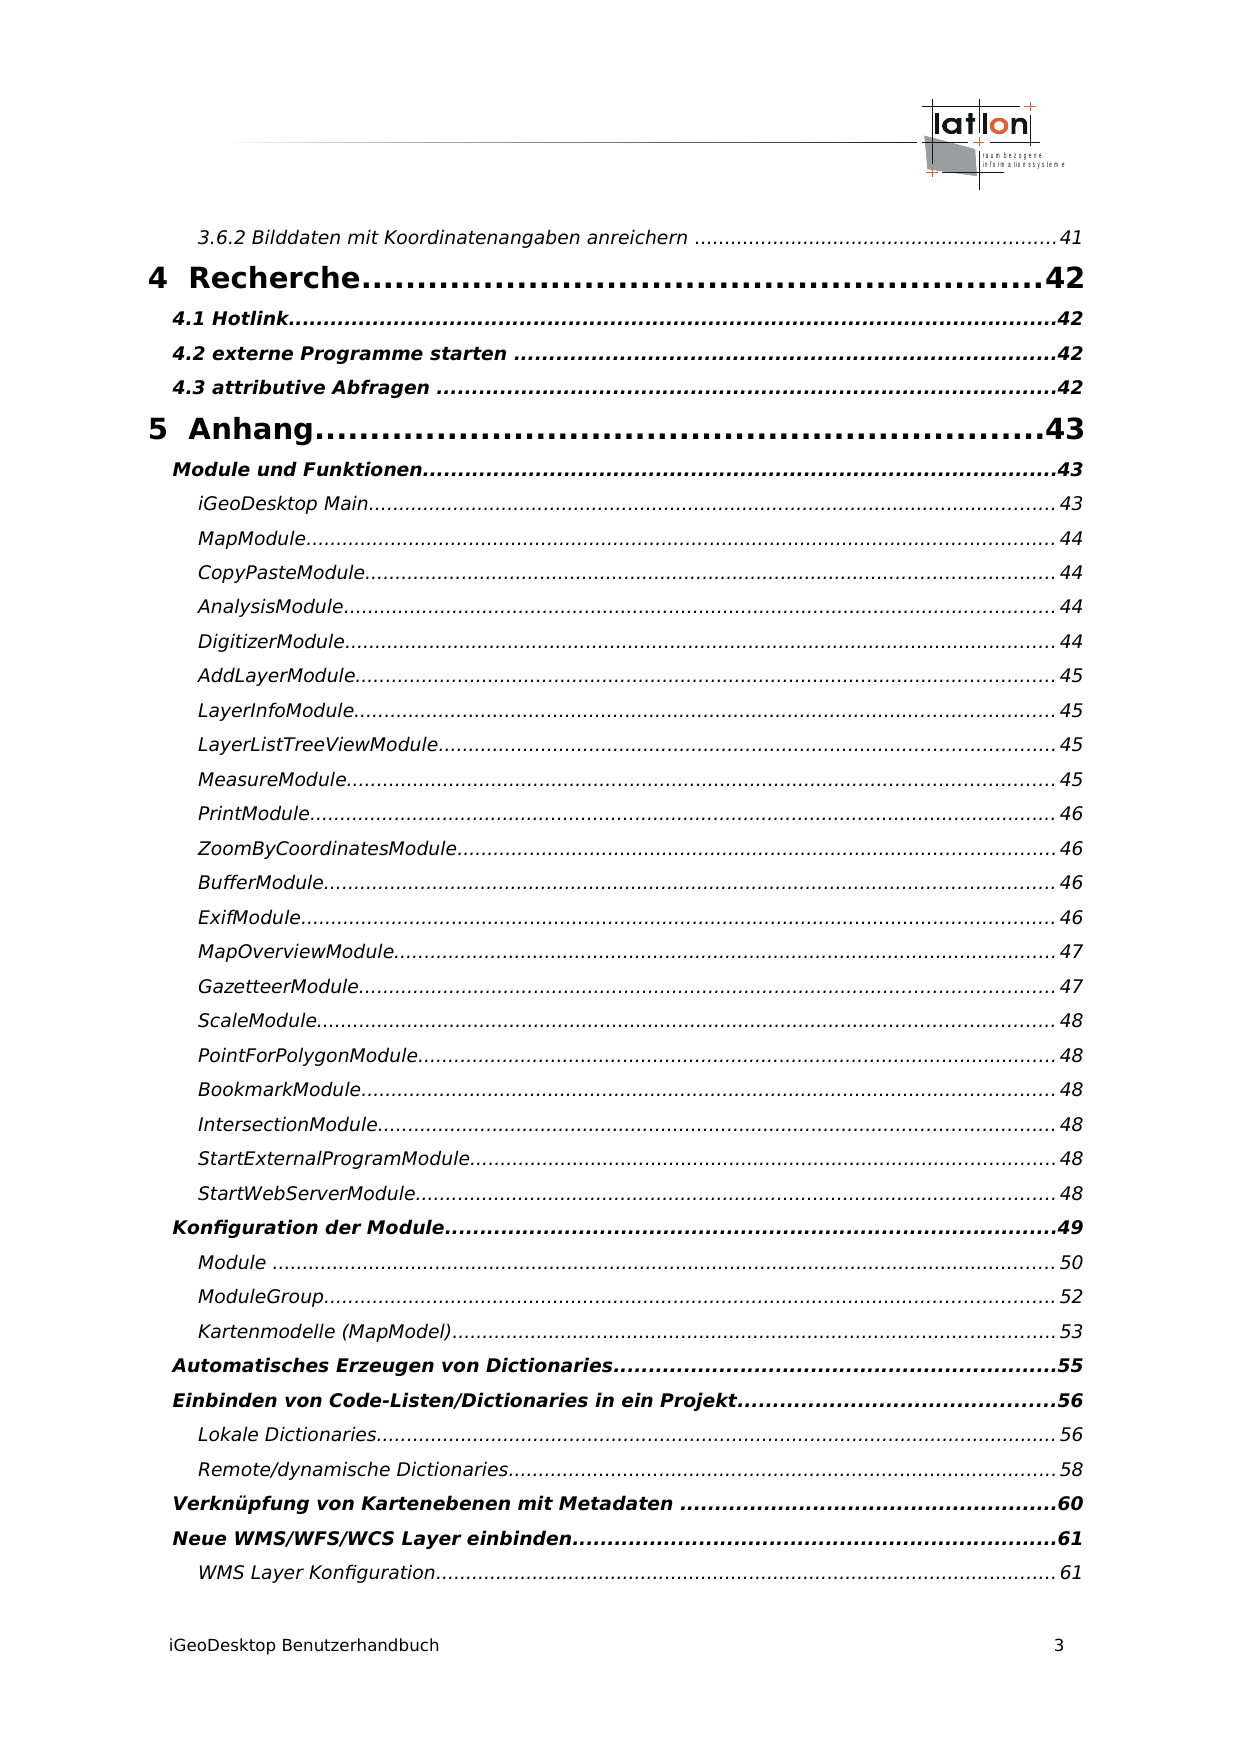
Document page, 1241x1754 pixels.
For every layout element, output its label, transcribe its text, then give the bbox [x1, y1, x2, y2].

text Konfiguration der Module 49 [172, 1217, 1085, 1239]
text LayerInfoModule 45 [198, 700, 1085, 722]
text ZoomByCoordinatesModule 46 [198, 838, 1085, 860]
text 4 Recherche 42 [148, 262, 1085, 296]
text ModuleGroup 52 [198, 1286, 1085, 1308]
text iGeoDesktop Main 43 [198, 493, 1085, 515]
text StartExternalProgramModule 48 [198, 1148, 1085, 1170]
text MeasureModule 45 [198, 769, 1085, 791]
text PointForPolygonModule 48 [198, 1045, 1085, 1067]
text Remote/dynamische Dictionaries 58 [198, 1458, 1085, 1480]
text Lokale Dictionaries 56 [198, 1424, 1085, 1446]
text LayerListTreeViewModule 45 [198, 734, 1085, 756]
text GazetteerModule 47 [198, 976, 1085, 998]
text AddLayerModule 45 [198, 665, 1085, 687]
text DigitizerModule 44 [198, 631, 1085, 653]
text Module 50 [198, 1252, 1085, 1273]
text Verknüpfung von Kartenebenen mit Metadaten 60 [172, 1493, 1085, 1515]
text PrintModule 46 [198, 803, 1085, 825]
text BookmarkModule 48 [198, 1079, 1085, 1101]
text Neue WMS/WFS/WCS Layer einbinden 61 [172, 1527, 1085, 1549]
text IntersectionModule 48 [198, 1114, 1085, 1136]
text Module und Funktionen 43 [172, 458, 1085, 481]
text Einbinden von Code-Listen/Dictionaries in ein Projekt 56 [172, 1389, 1085, 1411]
text ScaleModule 48 [198, 1010, 1085, 1032]
text 4.1 Hotlink 42 [172, 308, 1085, 330]
text AnalysisModule 44 [198, 596, 1085, 618]
text ExifModule 46 [198, 907, 1085, 929]
text Kartenmodelle (MapModel) 53 [198, 1321, 1085, 1342]
text 4.3 attributive Abfragen 42 [172, 377, 1085, 399]
text MapModule 44 [198, 527, 1085, 549]
text MapOverviewModule 47 [198, 941, 1085, 963]
text 4.2 externe Programme starten 42 [172, 343, 1085, 365]
text WMS Layer Konfiguration 61 [198, 1562, 1085, 1584]
text Automatisches Erzeugen von Dictionaries 55 [172, 1355, 1085, 1377]
text StartWebServerModule 48 [198, 1183, 1085, 1204]
text BufferModule 46 [198, 872, 1085, 894]
text 3.6.2 Bilddaten mit Koordinatenangaben anreichern 41 [198, 227, 1085, 249]
text CopyPasteModule 44 [198, 562, 1085, 584]
text 5 Anhang 43 [148, 412, 1085, 446]
